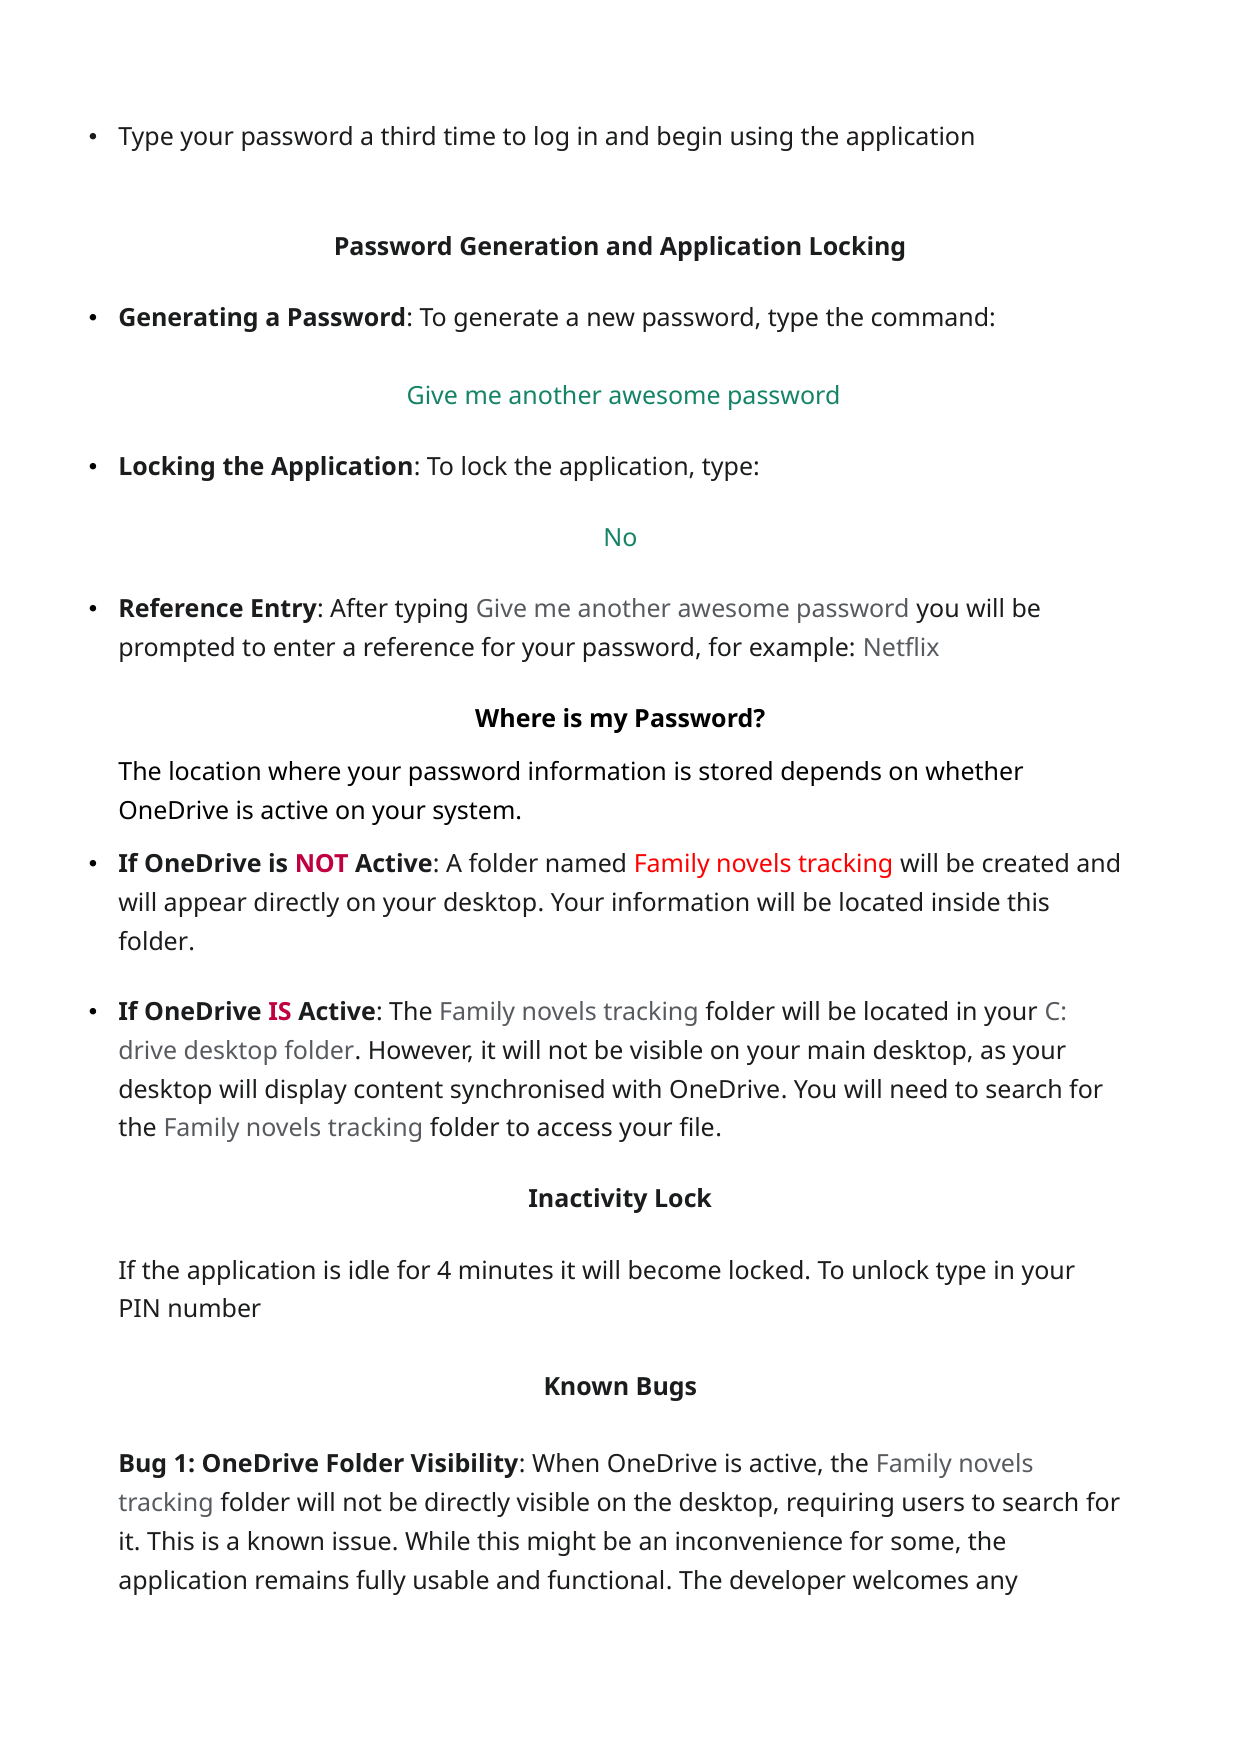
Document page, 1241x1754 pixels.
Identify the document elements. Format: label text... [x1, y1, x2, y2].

text No [118, 519, 1122, 553]
list Generating a Password: To generate a new password, type the command: [118, 300, 1122, 334]
text Where is my Password? [118, 700, 1122, 734]
text Give me another awesome password [118, 377, 1122, 411]
list Reference Entry: After typing Give me another awesome password you will be prompted to enter a reference for your password, for example: Netflix [118, 590, 1122, 663]
text If the application is idle for 4 minutes it will become locked. To unlock type in your PIN number [118, 1252, 1122, 1325]
text The location where your password information is stored depends on whether OneDrive is active on your system. [118, 753, 1122, 826]
list If OneDrive IS Active: The Family novels tracking folder will be located in your C: drive desktop folder. However, it will not be visible on your main desktop, as your desktop will display content synchronised with OneDrive. You will need to search for the Family novels tracking folder to access your file. [118, 994, 1122, 1177]
text Password Generation and Application Locking [118, 228, 1122, 262]
list Bug 1: OneDrive Folder Visibility: When OneDrive is active, the Family novels tracking folder will not be directly visible on the desktop, requiring users to search for it. This is a known issue. While this might be an inconvenience for some, the application remains fully usable and functional. The developer welcomes any [118, 1446, 1122, 1596]
list Inactivity Lock [118, 1181, 1122, 1215]
list Locking the Application: To lock the application, type: [118, 448, 1122, 482]
text Known Bugs [118, 1368, 1122, 1403]
list If OneDrive is NOT Active: A folder named Family novels tracking will be created and will appear directly on your desktop. Your information will be located inside this folder. [118, 846, 1122, 990]
list Type your password a third time to log in and begin using the application [118, 118, 1122, 152]
